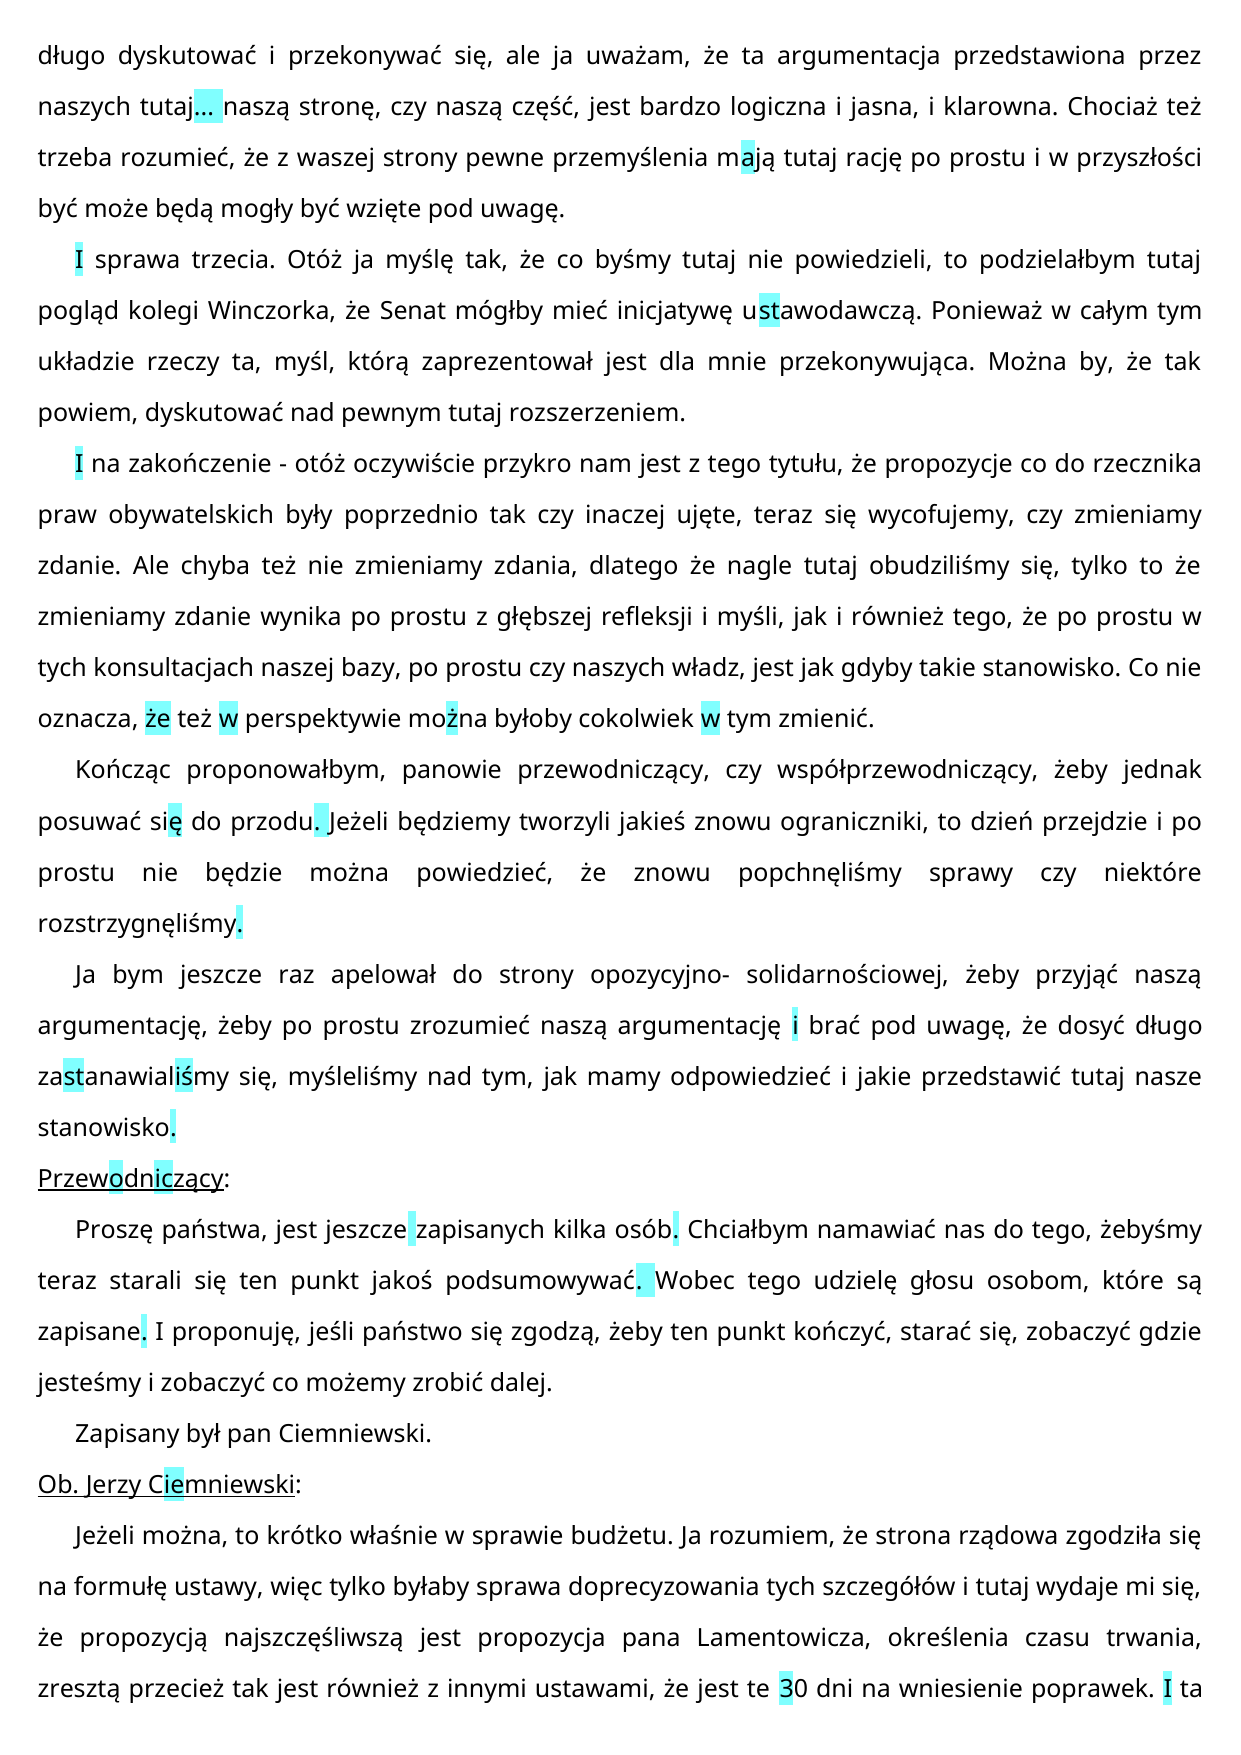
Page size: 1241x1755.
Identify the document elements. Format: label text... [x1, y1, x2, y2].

text I na zakończenie - otóż oczywiście przykro nam jest z tego tytułu, że propozycje co do rzecznika praw obywatelskich były poprzednio tak czy inaczej ujęte, teraz się wycofujemy, czy zmieniamy zdanie. Ale chyba też nie zmieniamy zdania, dlatego że nagle tutaj obudziliśmy się, tylko to że zmieniamy zdanie wynika po prostu z głębszej refleksji i myśli, jak i również tego, że po prostu w tych konsultacjach naszej bazy, po prostu czy naszych władz, jest jak gdyby takie stanowisko. Co nie oznacza, że też w perspektywie można byłoby cokolwiek w tym zmienić. [37, 446, 1203, 735]
text Zapisany był pan Ciemniewski. [37, 1416, 1203, 1450]
text Ob. Jerzy Ciemniewski: [37, 1467, 1203, 1501]
text I sprawa trzecia. Otóż ja myślę tak, że co byśmy tutaj nie powiedzieli, to podzielałbym tutaj pogląd kolegi Winczorka, że Senat mógłby mieć inicjatywę ustawodawczą. Ponieważ w całym tym układzie rzeczy ta, myśl, którą zaprezentował jest dla mnie przekonywująca. Można by, że tak powiem, dyskutować nad pewnym tutaj rozszerzeniem. [37, 242, 1203, 429]
text Kończąc proponowałbym, panowie przewodniczący, czy współprzewodniczący, żeby jednak posuwać się do przodu. Jeżeli będziemy tworzyli jakieś znowu ograniczniki, to dzień przejdzie i po prostu nie będzie można powiedzieć, że znowu popchnęliśmy sprawy czy niektóre rozstrzygnęliśmy. [37, 752, 1203, 939]
text Przewodniczący: [37, 1160, 1203, 1194]
text Proszę państwa, jest jeszcze zapisanych kilka osób. Chciałbym namawiać nas do tego, żebyśmy teraz starali się ten punkt jakoś podsumowywać. Wobec tego udzielę głosu osobom, które są zapisane. I proponuję, jeśli państwo się zgodzą, żeby ten punkt kończyć, starać się, zobaczyć gdzie jesteśmy i zobaczyć co możemy zrobić dalej. [37, 1211, 1203, 1399]
text długo dyskutować i przekonywać się, ale ja uważam, że ta argumentacja przedstawiona przez naszych tutaj... naszą stronę, czy naszą część, jest bardzo logiczna i jasna, i klarowna. Chociaż też trzeba rozumieć, że z waszej strony pewne przemyślenia mają tutaj rację po prostu i w przyszłości być może będą mogły być wzięte pod uwagę. [37, 37, 1203, 225]
text Ja bym jeszcze raz apelował do strony opozycyjno- solidarnościowej, żeby przyjąć naszą argumentację, żeby po prostu zrozumieć naszą argumentację i brać pod uwagę, że dosyć długo zastanawialiśmy się, myśleliśmy nad tym, jak mamy odpowiedzieć i jakie przedstawić tutaj nasze stanowisko. [37, 956, 1203, 1143]
text Jeżeli można, to krótko właśnie w sprawie budżetu. Ja rozumiem, że strona rządowa zgodziła się na formułę ustawy, więc tylko byłaby sprawa doprecyzowania tych szczegółów i tutaj wydaje mi się, że propozycją najszczęśliwszą jest propozycja pana Lamentowicza, określenia czasu trwania, zresztą przecież tak jest również z innymi ustawami, że jest te 30 dni na wniesienie poprawek. I ta [37, 1518, 1203, 1705]
